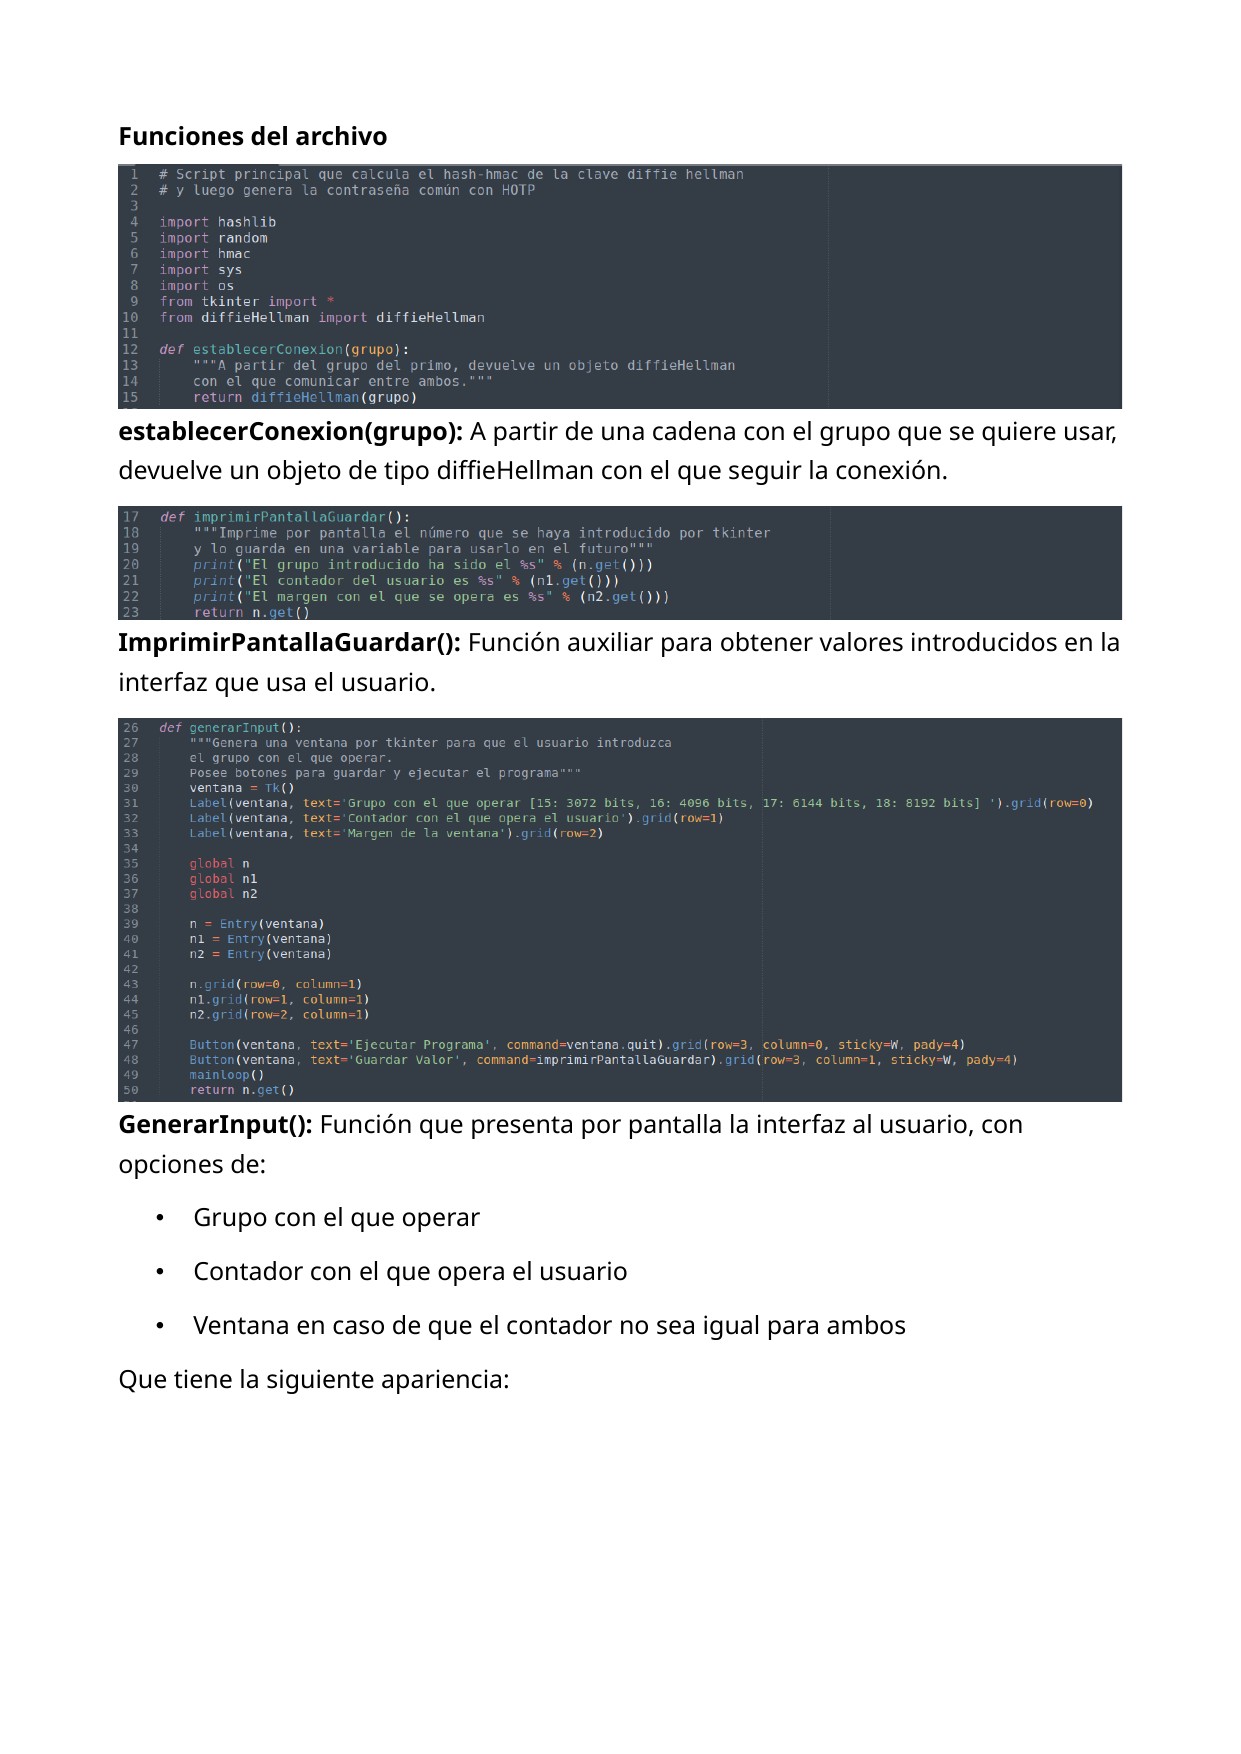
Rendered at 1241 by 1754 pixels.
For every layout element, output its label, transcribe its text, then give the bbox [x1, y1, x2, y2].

text Que tiene la siguiente apariencia: [118, 1361, 1122, 1395]
picture [118, 718, 1123, 1102]
text ImprimirPantallaGuardar(): Función auxiliar para obtener valores introducidos en la interfaz que usa el usuario. [118, 620, 1122, 698]
list Contador con el que opera el usuario [156, 1254, 1122, 1288]
list Grupo con el que operar [156, 1200, 1122, 1234]
picture [118, 164, 1123, 409]
text establecerConexion(grupo): A partir de una cadena con el grupo que se quiere usar, devuelve un objeto de tipo diffieHellman con el que seguir la conexión. [118, 409, 1122, 487]
text GenerarInput(): Función que presenta por pantalla la interfaz al usuario, con opciones de: [118, 1102, 1122, 1180]
subtitle Funciones del archivo [118, 118, 1122, 152]
picture [118, 506, 1123, 620]
list Ventana en caso de que el contador no sea igual para ambos [156, 1307, 1122, 1342]
